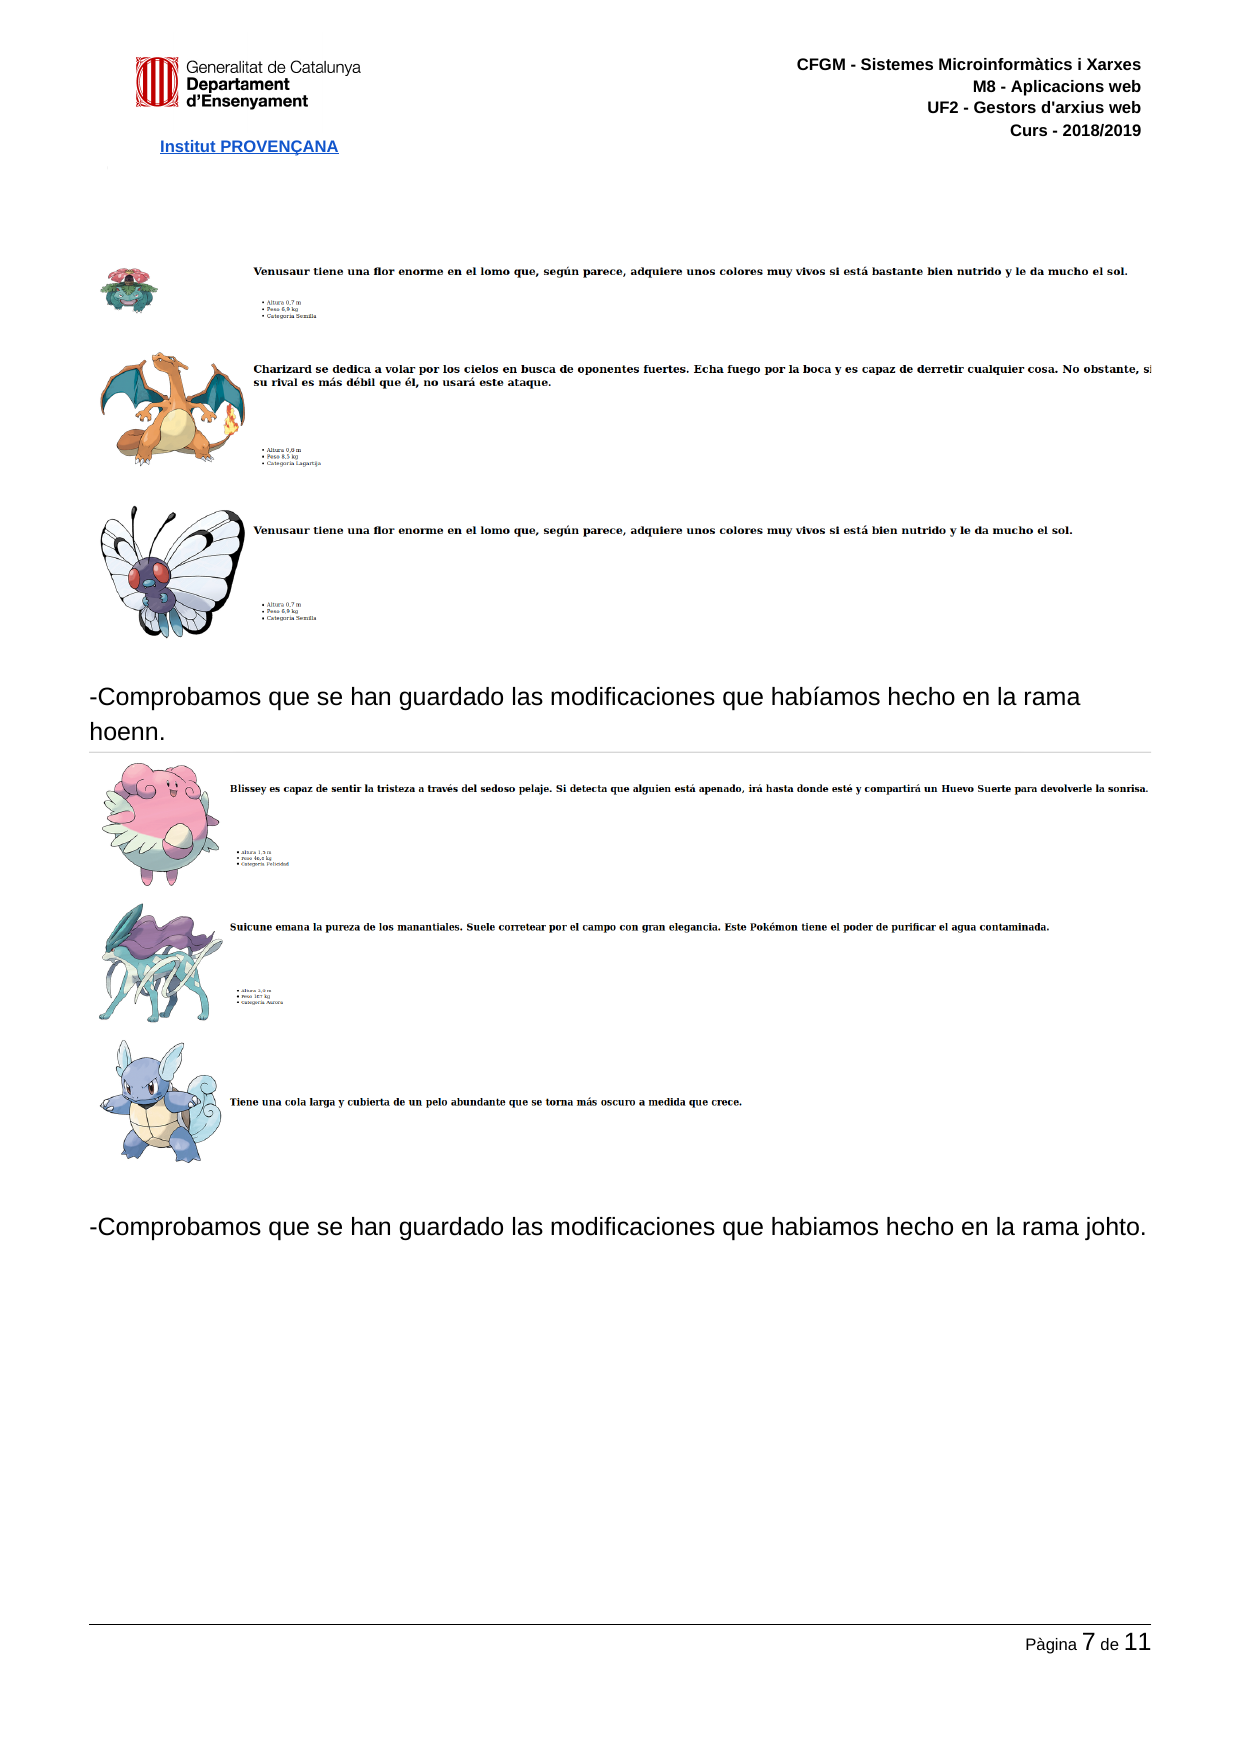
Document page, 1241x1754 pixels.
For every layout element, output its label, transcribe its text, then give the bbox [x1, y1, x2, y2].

picture [89, 252, 1152, 642]
text -Comprobamos que se han guardado las modificaciones que habíamos hecho en la rama hoenn. [89, 642, 1151, 746]
picture [89, 751, 1152, 1171]
text -Comprobamos que se han guardado las modificaciones que habiamos hecho en la rama johto. [89, 1171, 1151, 1240]
picture [99, 32, 397, 133]
